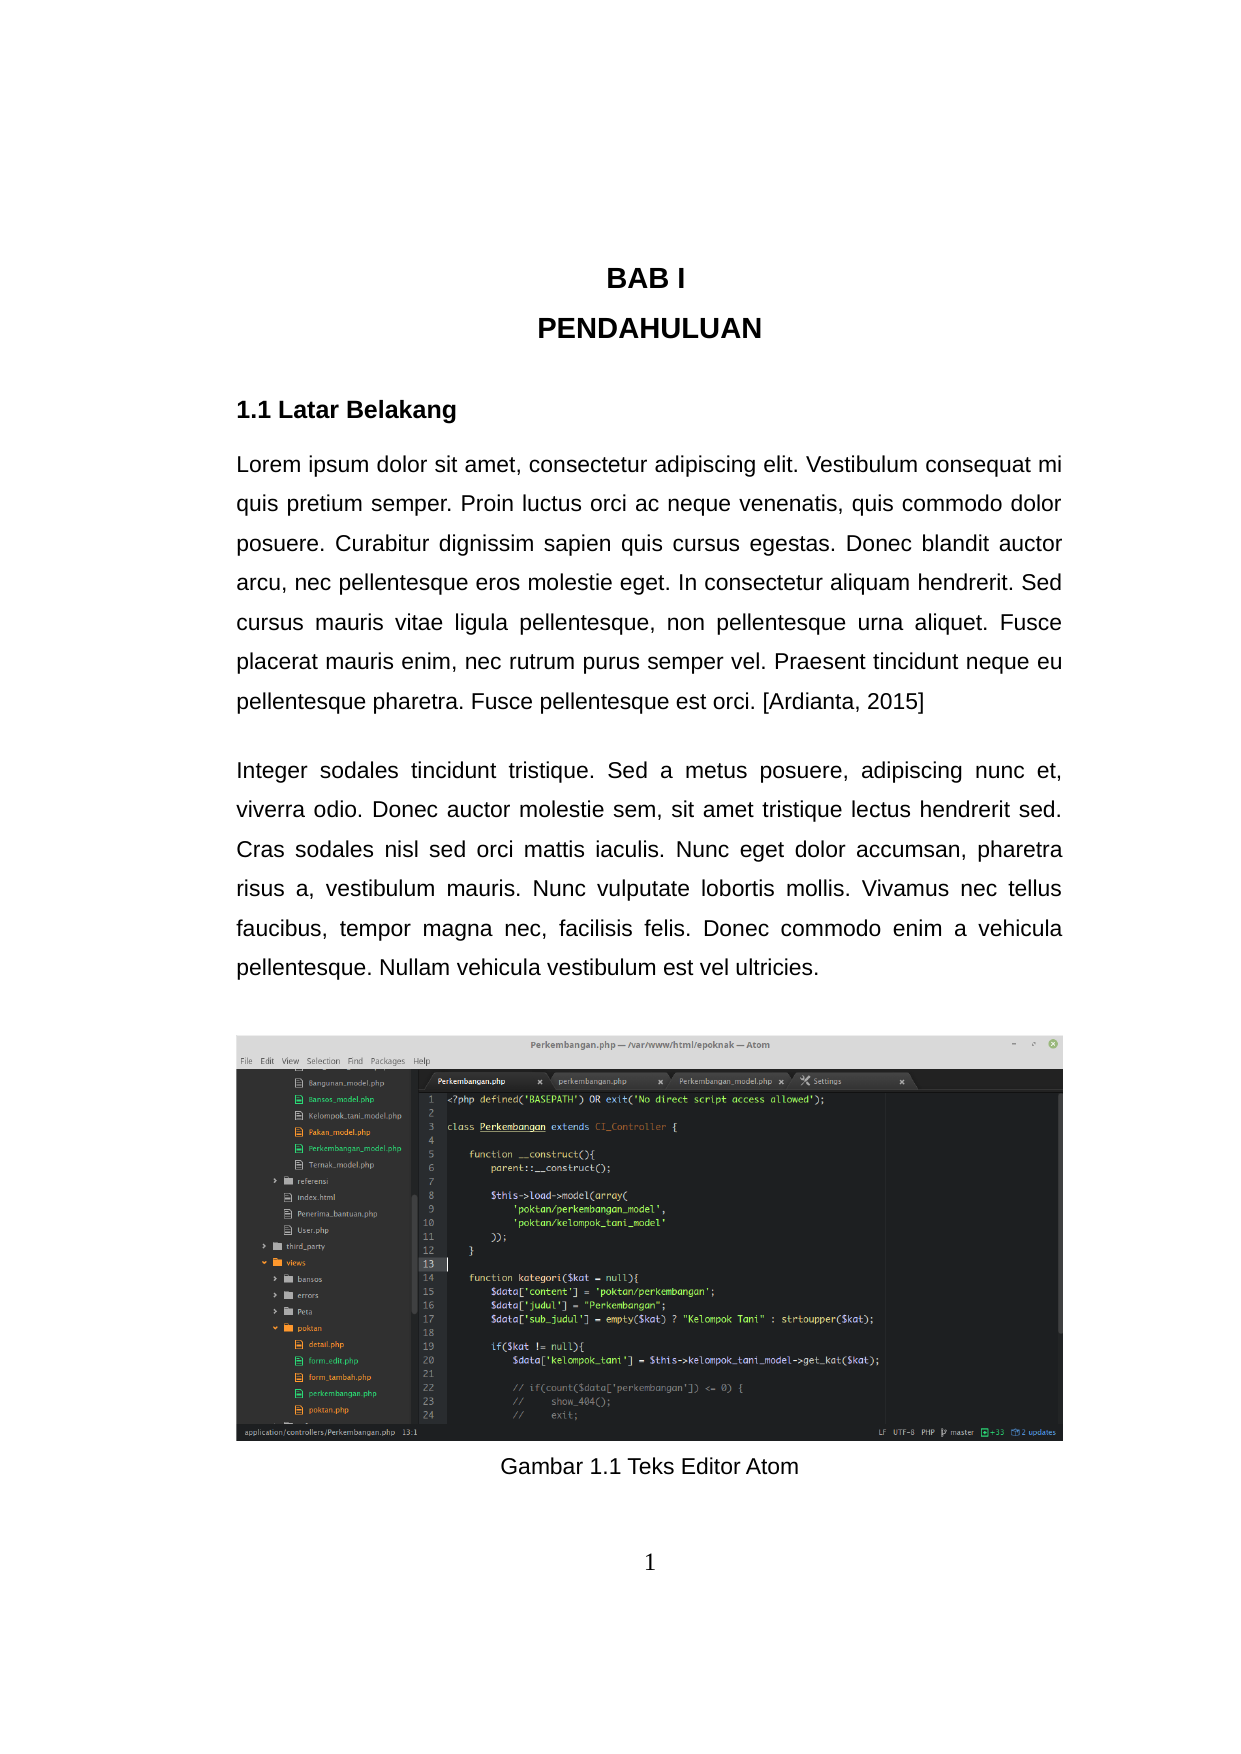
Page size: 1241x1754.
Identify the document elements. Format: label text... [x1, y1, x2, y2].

text Lorem ipsum dolor sit amet, consectetur adipiscing elit. Vestibulum consequat mi quis pretium semper. Proin luctus orci ac neque venenatis, quis commodo dolor posuere. Curabitur dignissim sapien quis cursus egestas. Donec blandit auctor arcu, nec pellentesque eros molestie eget. In consectetur aliquam hendrerit. Sed cursus mauris vitae ligula pellentesque, non pellentesque urna aliquet. Fusce placerat mauris enim, nec rutrum purus semper vel. Praesent tincidunt neque eu pellentesque pharetra. Fusce pellentesque est orci. [Ardianta, 2015] [236, 451, 1063, 714]
picture [236, 1035, 1063, 1441]
subtitle 1.1 Latar Belakang [236, 395, 1063, 424]
text Integer sodales tincidunt tristique. Sed a metus posuere, adipiscing nunc et, viverra odio. Donec auctor molestie sem, sit amet tristique lectus hendrerit sed. Cras sodales nisl sed orci mattis iaculis. Nunc eget dolor accumsan, pharetra risus a, vestibulum mauris. Nunc vulputate lobortis mollis. Vivamus nec tellus faucibus, tempor magna nec, facilisis felis. Donec commodo enim a vehicula pellentesque. Nullam vehicula vestibulum est vel ultricies. [236, 757, 1063, 980]
subtitle BAB I PENDAHULUAN [236, 261, 1063, 345]
text Gambar 1.1 Teks Editor Atom [236, 1441, 1063, 1479]
